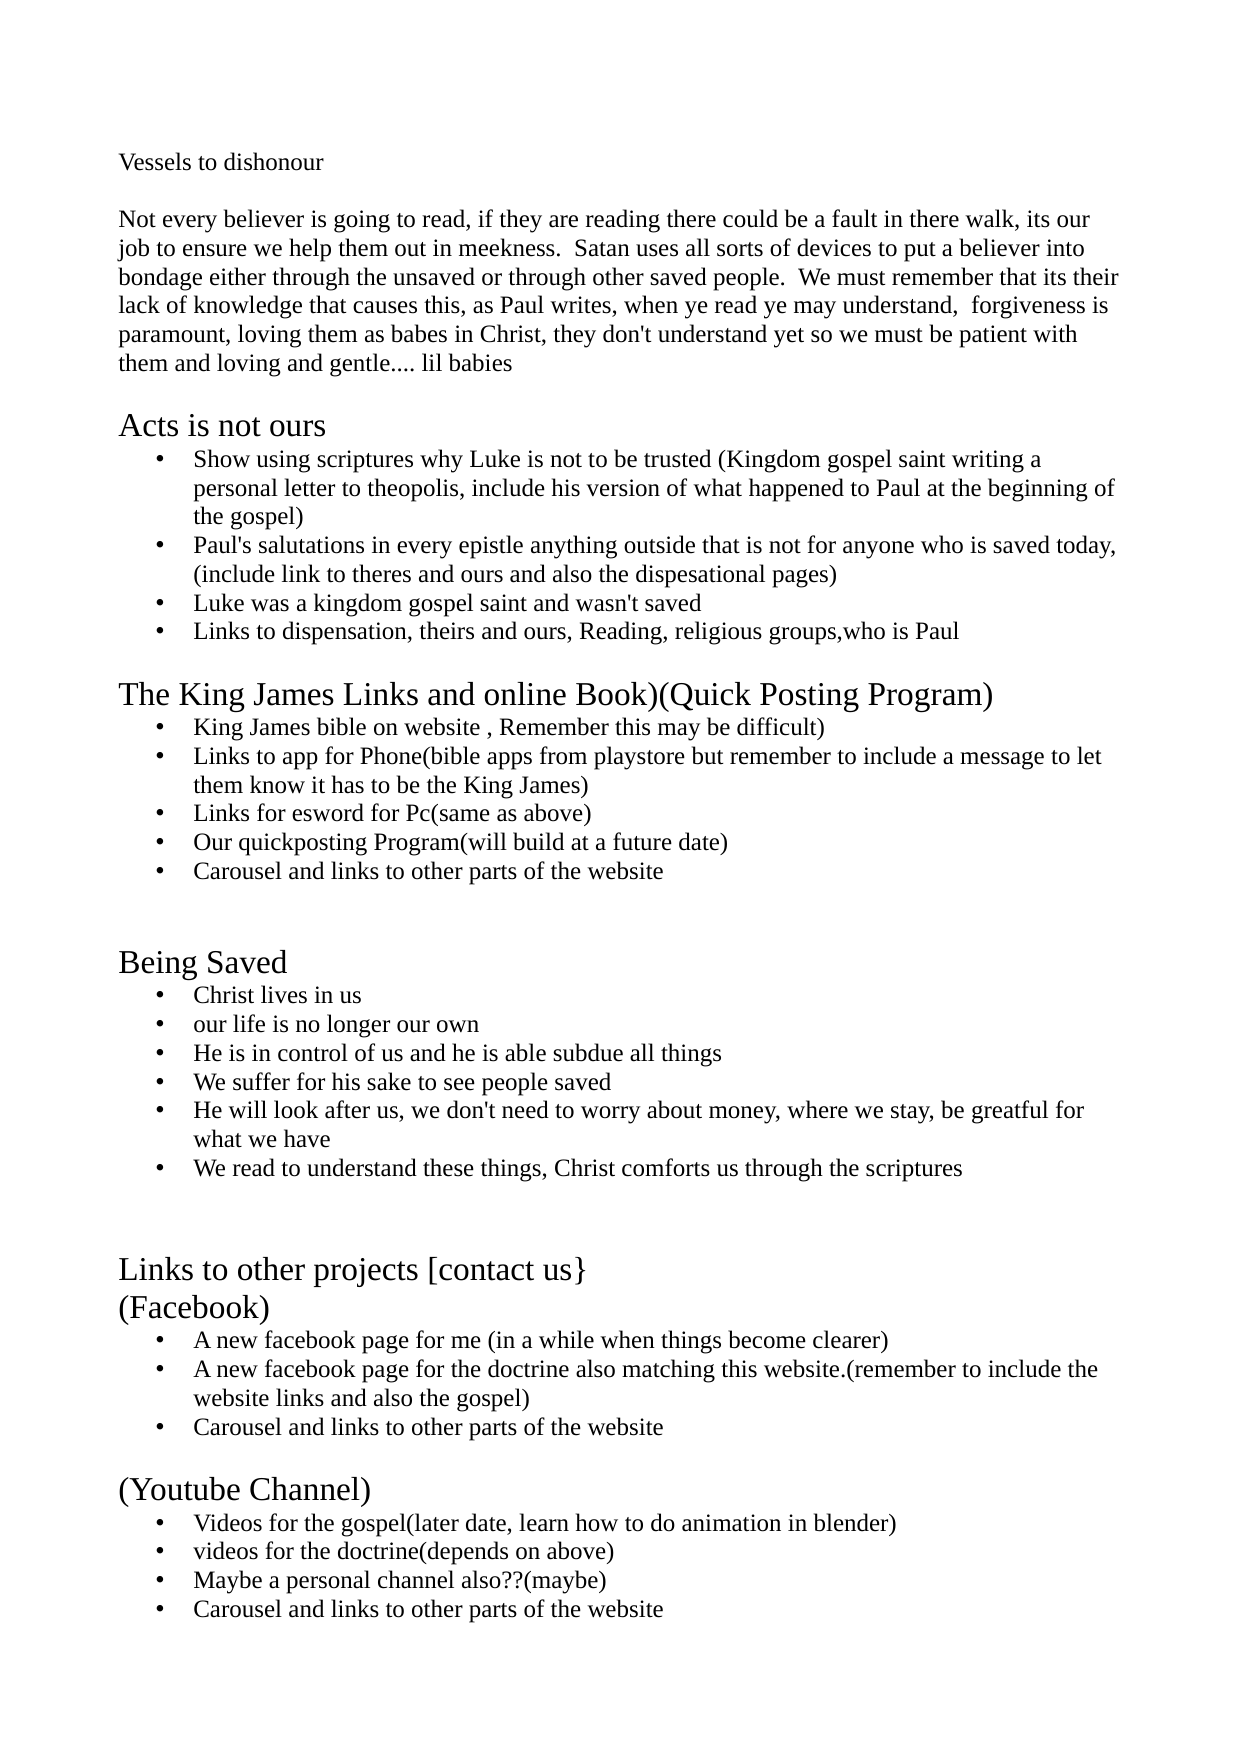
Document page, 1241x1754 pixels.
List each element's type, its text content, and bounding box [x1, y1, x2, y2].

list Carousel and links to other parts of the website [156, 1412, 1122, 1441]
text Not every believer is going to read, if they are reading there could be a fault in there walk, its our job to ensure we help them out in meekness. Satan uses all sorts of devices to put a believer into bondage either through the unsaved or through other saved people. We must remember that its their lack of knowledge that causes this, as Paul writes, when ye read ye may understand, forgiveness is paramount, loving them as babes in Christ, they don't understand yet so we must be patient with them and loving and gentle.... lil babies [118, 204, 1122, 377]
text Links to other projects [contact us} [118, 1249, 1122, 1287]
list A new facebook page for me (in a while when things become clearer) [156, 1326, 1122, 1354]
list A new facebook page for the doctrine also matching this website.(remember to include the website links and also the gospel) [156, 1354, 1122, 1412]
list Our quickposting Program(will build at a future date) [156, 827, 1122, 856]
text Vessels to dishonour [118, 147, 1122, 176]
list Carousel and links to other parts of the website [156, 1594, 1122, 1623]
list Links for esword for Pc(same as above) [156, 798, 1122, 827]
list Maybe a personal channel also??(maybe) [156, 1565, 1122, 1594]
text Being Saved [118, 942, 1122, 981]
list We suffer for his sake to see people saved [156, 1067, 1122, 1096]
list King James bible on website , Remember this may be difficult) [156, 712, 1122, 741]
text Acts is not ours [118, 406, 1122, 444]
list Links to dispensation, theirs and ours, Reading, religious groups,who is Paul [156, 616, 1122, 645]
list We read to understand these things, Christ comforts us through the scriptures [156, 1153, 1122, 1182]
text (Facebook) [118, 1287, 1122, 1326]
text (Youtube Channel) [118, 1469, 1122, 1508]
list our life is no longer our own [156, 1009, 1122, 1038]
list Show using scriptures why Luke is not to be trusted (Kingdom gospel saint writing a personal letter to theopolis, include his version of what happened to Paul at the beginning of the gospel) [156, 444, 1122, 530]
text The King James Links and online Book)(Quick Posting Program) [118, 674, 1122, 712]
list He is in control of us and he is able subdue all things [156, 1038, 1122, 1067]
list Links to app for Phone(bible apps from playstore but remember to include a message to let them know it has to be the King James) [156, 741, 1122, 798]
list videos for the doctrine(depends on above) [156, 1536, 1122, 1565]
list He will look after us, we don't need to worry about money, where we stay, be greatful for what we have [156, 1096, 1122, 1153]
list Paul's salutations in every epistle anything outside that is not for anyone who is saved today,(include link to theres and ours and also the dispesational pages) [156, 530, 1122, 588]
list Luke was a kingdom gospel saint and wasn't saved [156, 588, 1122, 616]
list Videos for the gospel(later date, learn how to do animation in blender) [156, 1508, 1122, 1536]
list Carousel and links to other parts of the website [156, 856, 1122, 885]
list Christ lives in us [156, 981, 1122, 1009]
